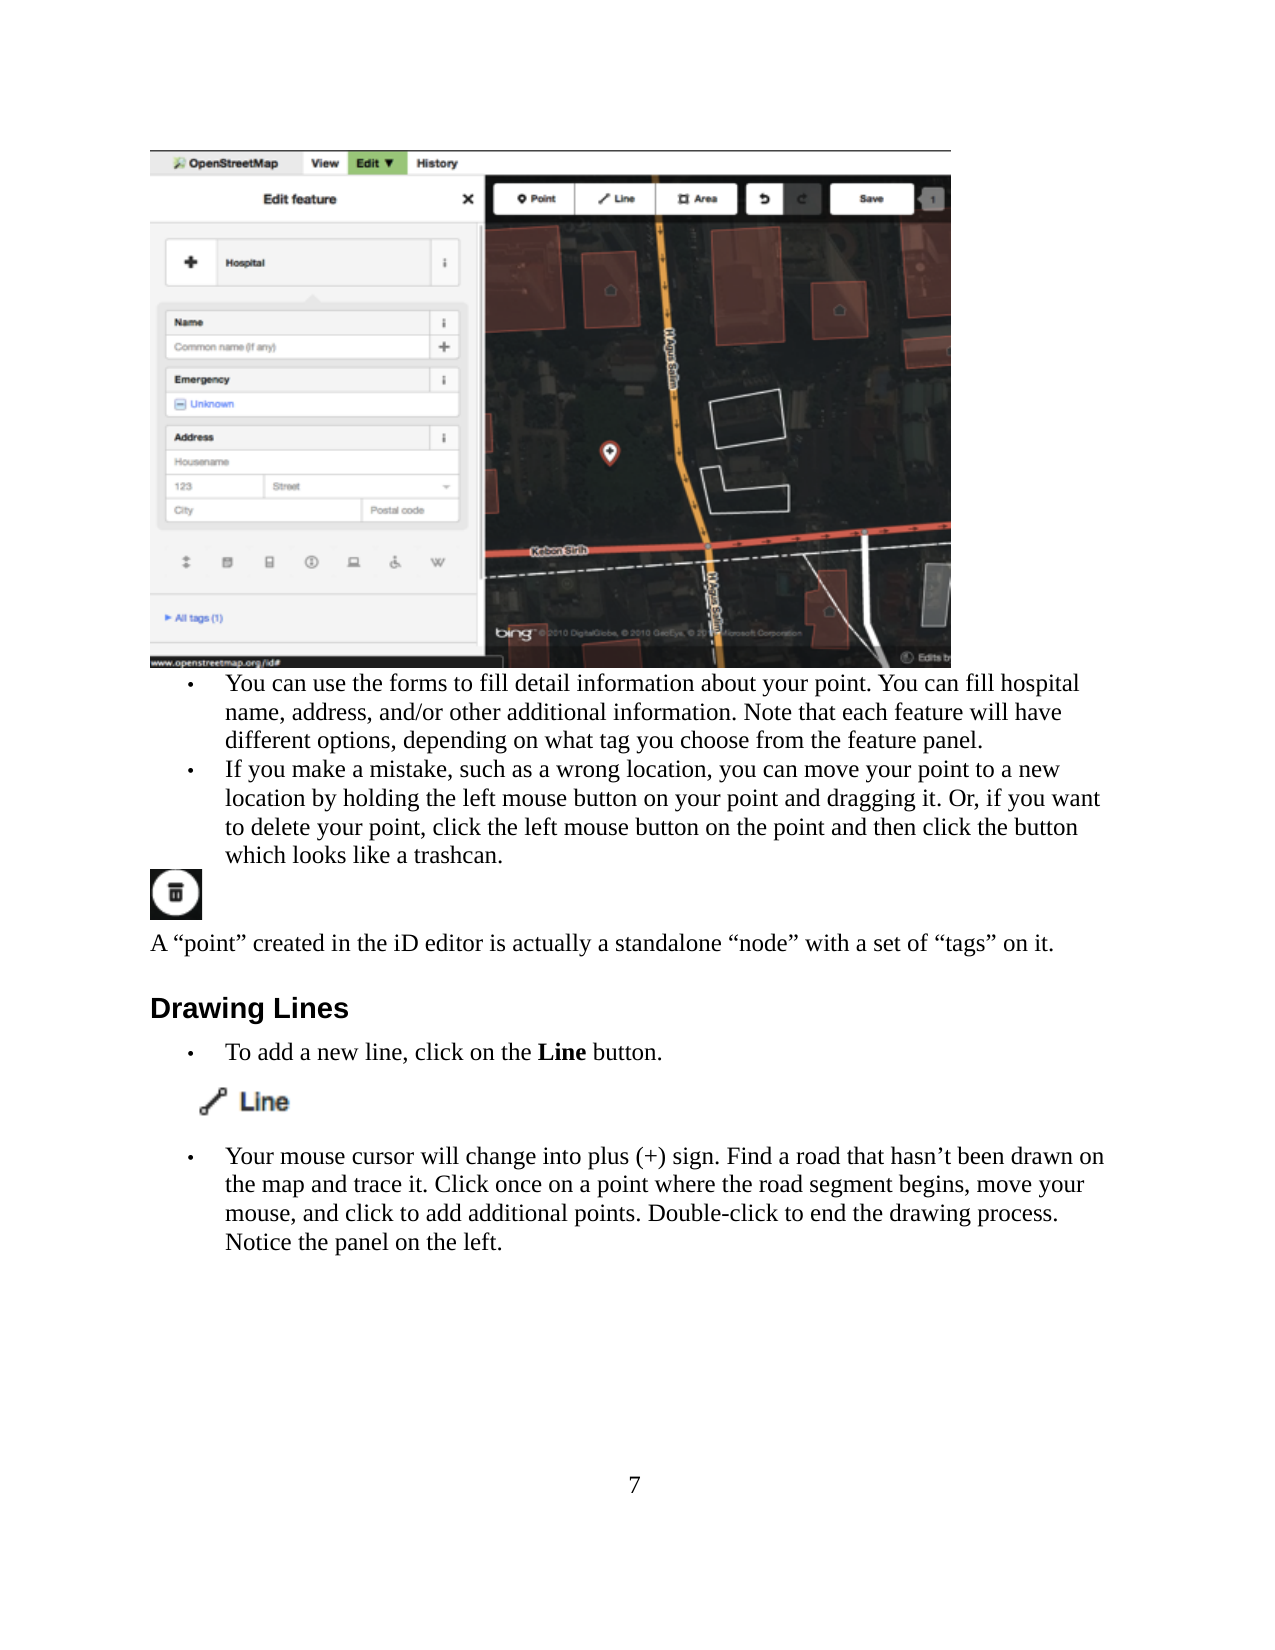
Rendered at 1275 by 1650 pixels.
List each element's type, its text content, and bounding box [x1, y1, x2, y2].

picture [150, 150, 951, 668]
subtitle Drawing Lines [150, 991, 1125, 1024]
picture [150, 1065, 332, 1141]
list If you make a mistake, such as a wrong location, you can move your point to a new location by holding the left mouse button on your point and dragging it. Or, if you want to delete your point, click the left mouse button on the point and then click the button which looks like a trashcan. [187, 754, 1125, 869]
picture [150, 869, 203, 920]
list To add a new line, click on the Line button. [187, 1037, 1125, 1066]
list You can use the forms to fill detail information about your point. You can fill hospital name, address, and/or other additional information. Note that each feature will have different options, depending on what tag you choose from the feature panel. [187, 668, 1125, 754]
list Your mouse cursor will change into plus (+) sign. Find a road that hasn’t been drawn on the map and trace it. Click once on a point where the road segment begins, move your mouse, and click to add additional points. Double-click to end the drawing process. Notice the panel on the left. [187, 1141, 1125, 1256]
text A “point” created in the iD editor is actually a standalone “node” with a set of “tags” on it. [150, 928, 1125, 957]
